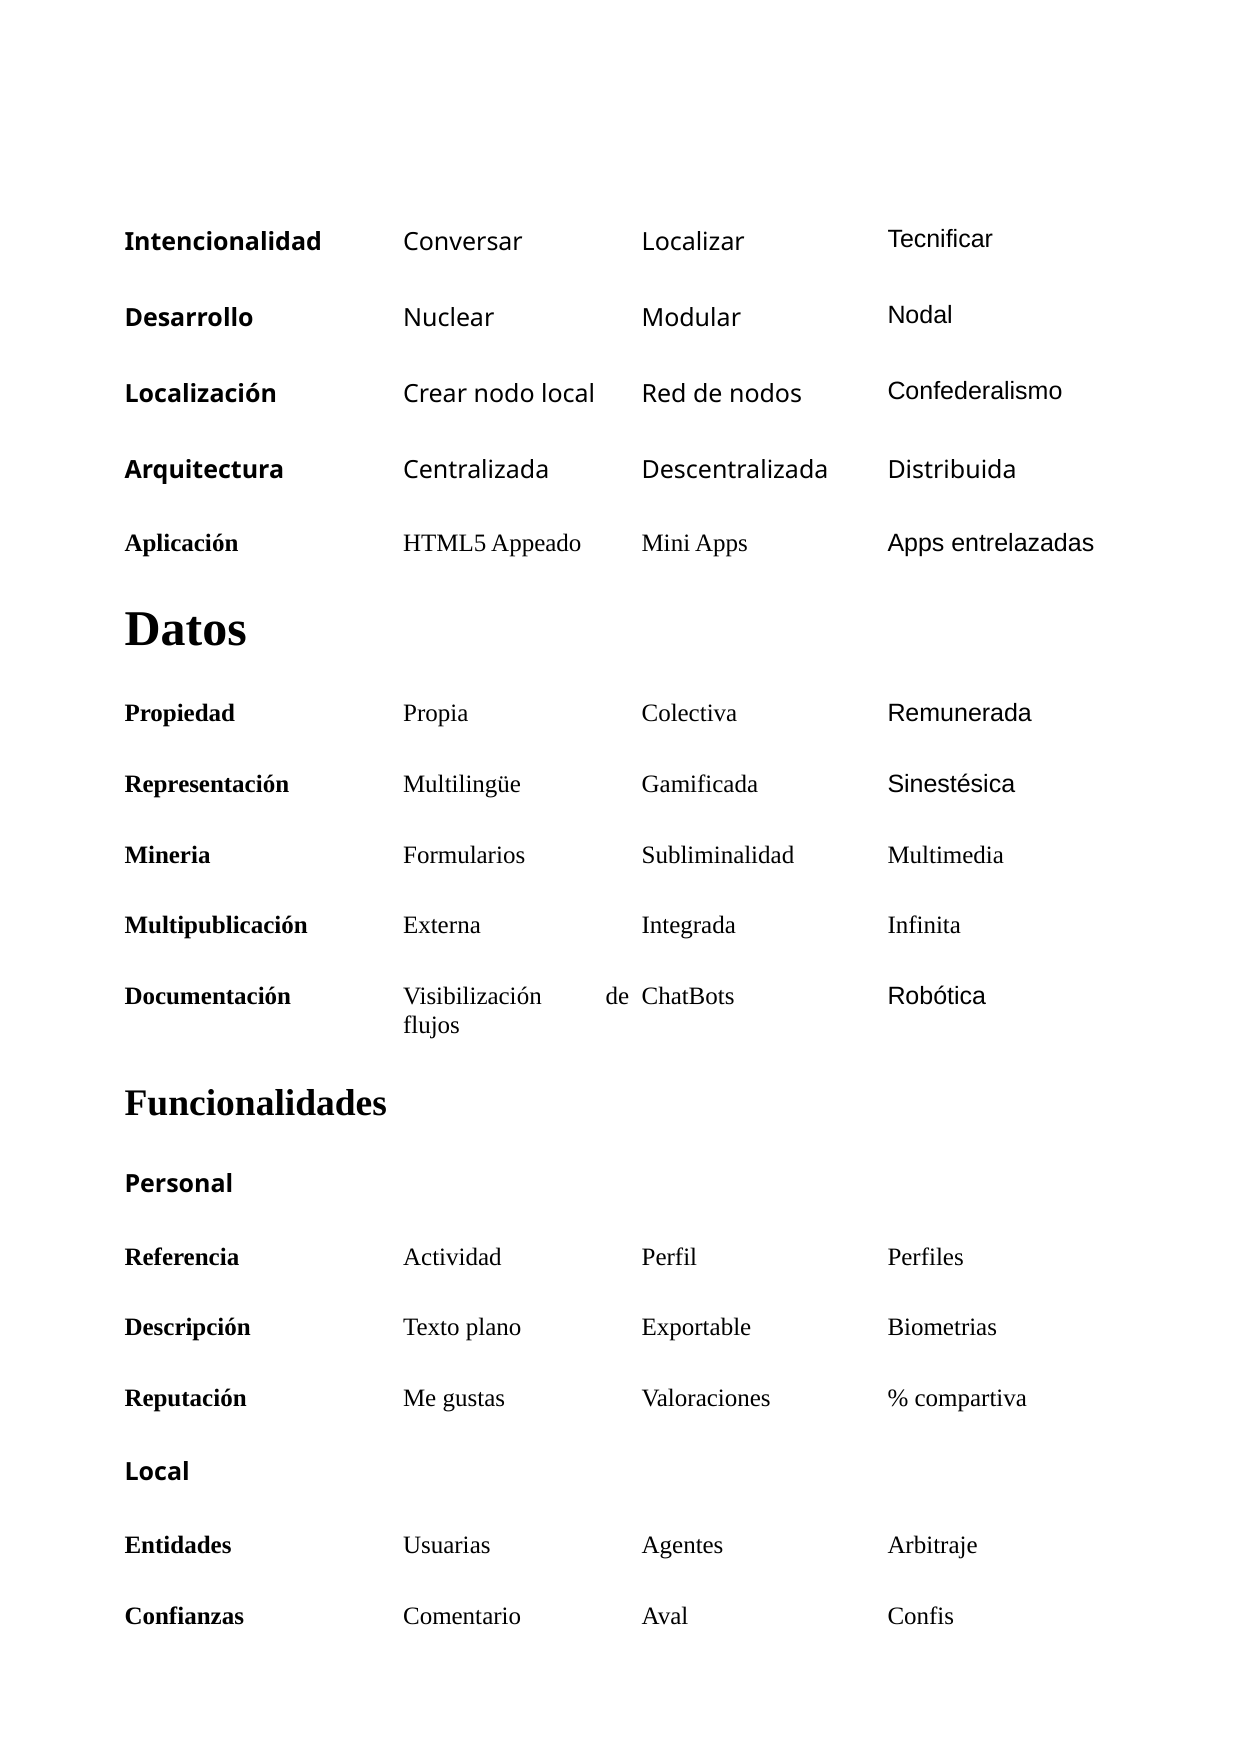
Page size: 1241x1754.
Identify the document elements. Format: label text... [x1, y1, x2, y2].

table_cell Multipublicación [118, 904, 397, 975]
table_cell Tecnificar [881, 218, 1123, 294]
table_cell Agentes [635, 1524, 881, 1594]
table_cell [118, 118, 397, 218]
table_cell Localizar [635, 218, 881, 294]
table_cell Distribuida [881, 446, 1123, 522]
table_cell Confederalismo [881, 370, 1123, 446]
table_cell Visibilización de flujos [397, 975, 635, 1074]
table_cell Intencionalidad [118, 218, 397, 294]
table_cell [881, 1160, 1123, 1236]
table_cell Desarrollo [118, 294, 397, 370]
table_cell Robótica [881, 975, 1123, 1074]
table_cell Reputación [118, 1377, 397, 1448]
table_cell Conversar [397, 218, 635, 294]
table_cell Mini Apps [635, 522, 881, 592]
table_cell Infinita [881, 904, 1123, 975]
table_cell [881, 118, 1123, 218]
table_cell Arquitectura [118, 446, 397, 522]
table_cell Localización [118, 370, 397, 446]
table_cell Sinestésica [881, 763, 1123, 833]
table_cell Integrada [635, 904, 881, 975]
table_cell Mineria [118, 834, 397, 904]
table_cell [881, 593, 1123, 692]
table_cell Confis [881, 1595, 1123, 1636]
table_cell Me gustas [397, 1377, 635, 1448]
table_cell Red de nodos [635, 370, 881, 446]
table_cell Datos [118, 593, 397, 692]
table_cell [635, 1160, 881, 1236]
table_cell Centralizada [397, 446, 635, 522]
table_cell Representación [118, 763, 397, 833]
table_cell Remunerada [881, 692, 1123, 763]
table_cell Usuarias [397, 1524, 635, 1594]
table_cell Descentralizada [635, 446, 881, 522]
table_cell Perfiles [881, 1236, 1123, 1306]
table_cell Crear nodo local [397, 370, 635, 446]
table_cell Referencia [118, 1236, 397, 1306]
table_cell Comentario [397, 1595, 635, 1636]
table_cell [397, 1074, 635, 1159]
table_cell Personal [118, 1160, 397, 1236]
table_cell Perfil [635, 1236, 881, 1306]
table_cell Propia [397, 692, 635, 763]
table_cell [635, 1448, 881, 1524]
table_cell Multimedia [881, 834, 1123, 904]
table_cell [397, 593, 635, 692]
table_cell [635, 1074, 881, 1159]
table_cell Externa [397, 904, 635, 975]
table_cell Documentación [118, 975, 397, 1074]
table_cell Subliminalidad [635, 834, 881, 904]
table_cell Multilingüe [397, 763, 635, 833]
table_cell Funcionalidades [118, 1074, 397, 1159]
table_cell Colectiva [635, 692, 881, 763]
table_cell HTML5 Appeado [397, 522, 635, 592]
table_cell Propiedad [118, 692, 397, 763]
table_cell Valoraciones [635, 1377, 881, 1448]
table_cell [881, 1074, 1123, 1159]
table_cell Texto plano [397, 1306, 635, 1377]
table_cell % compartiva [881, 1377, 1123, 1448]
table_cell [635, 593, 881, 692]
table_cell Apps entrelazadas [881, 522, 1123, 592]
table_cell [397, 118, 635, 218]
table_cell Formularios [397, 834, 635, 904]
table_cell Confianzas [118, 1595, 397, 1636]
table_cell Aval [635, 1595, 881, 1636]
table_cell [397, 1448, 635, 1524]
table_cell Nuclear [397, 294, 635, 370]
table_cell Biometrias [881, 1306, 1123, 1377]
table_cell Modular [635, 294, 881, 370]
table_cell Descripción [118, 1306, 397, 1377]
table_cell Entidades [118, 1524, 397, 1594]
table_cell [397, 1160, 635, 1236]
table_cell [635, 118, 881, 218]
table_cell Arbitraje [881, 1524, 1123, 1594]
table_cell Nodal [881, 294, 1123, 370]
table_cell [881, 1448, 1123, 1524]
table_cell Gamificada [635, 763, 881, 833]
table_cell Exportable [635, 1306, 881, 1377]
table_cell Local [118, 1448, 397, 1524]
table_cell Actividad [397, 1236, 635, 1306]
table_cell ChatBots [635, 975, 881, 1074]
table_cell Aplicación [118, 522, 397, 592]
